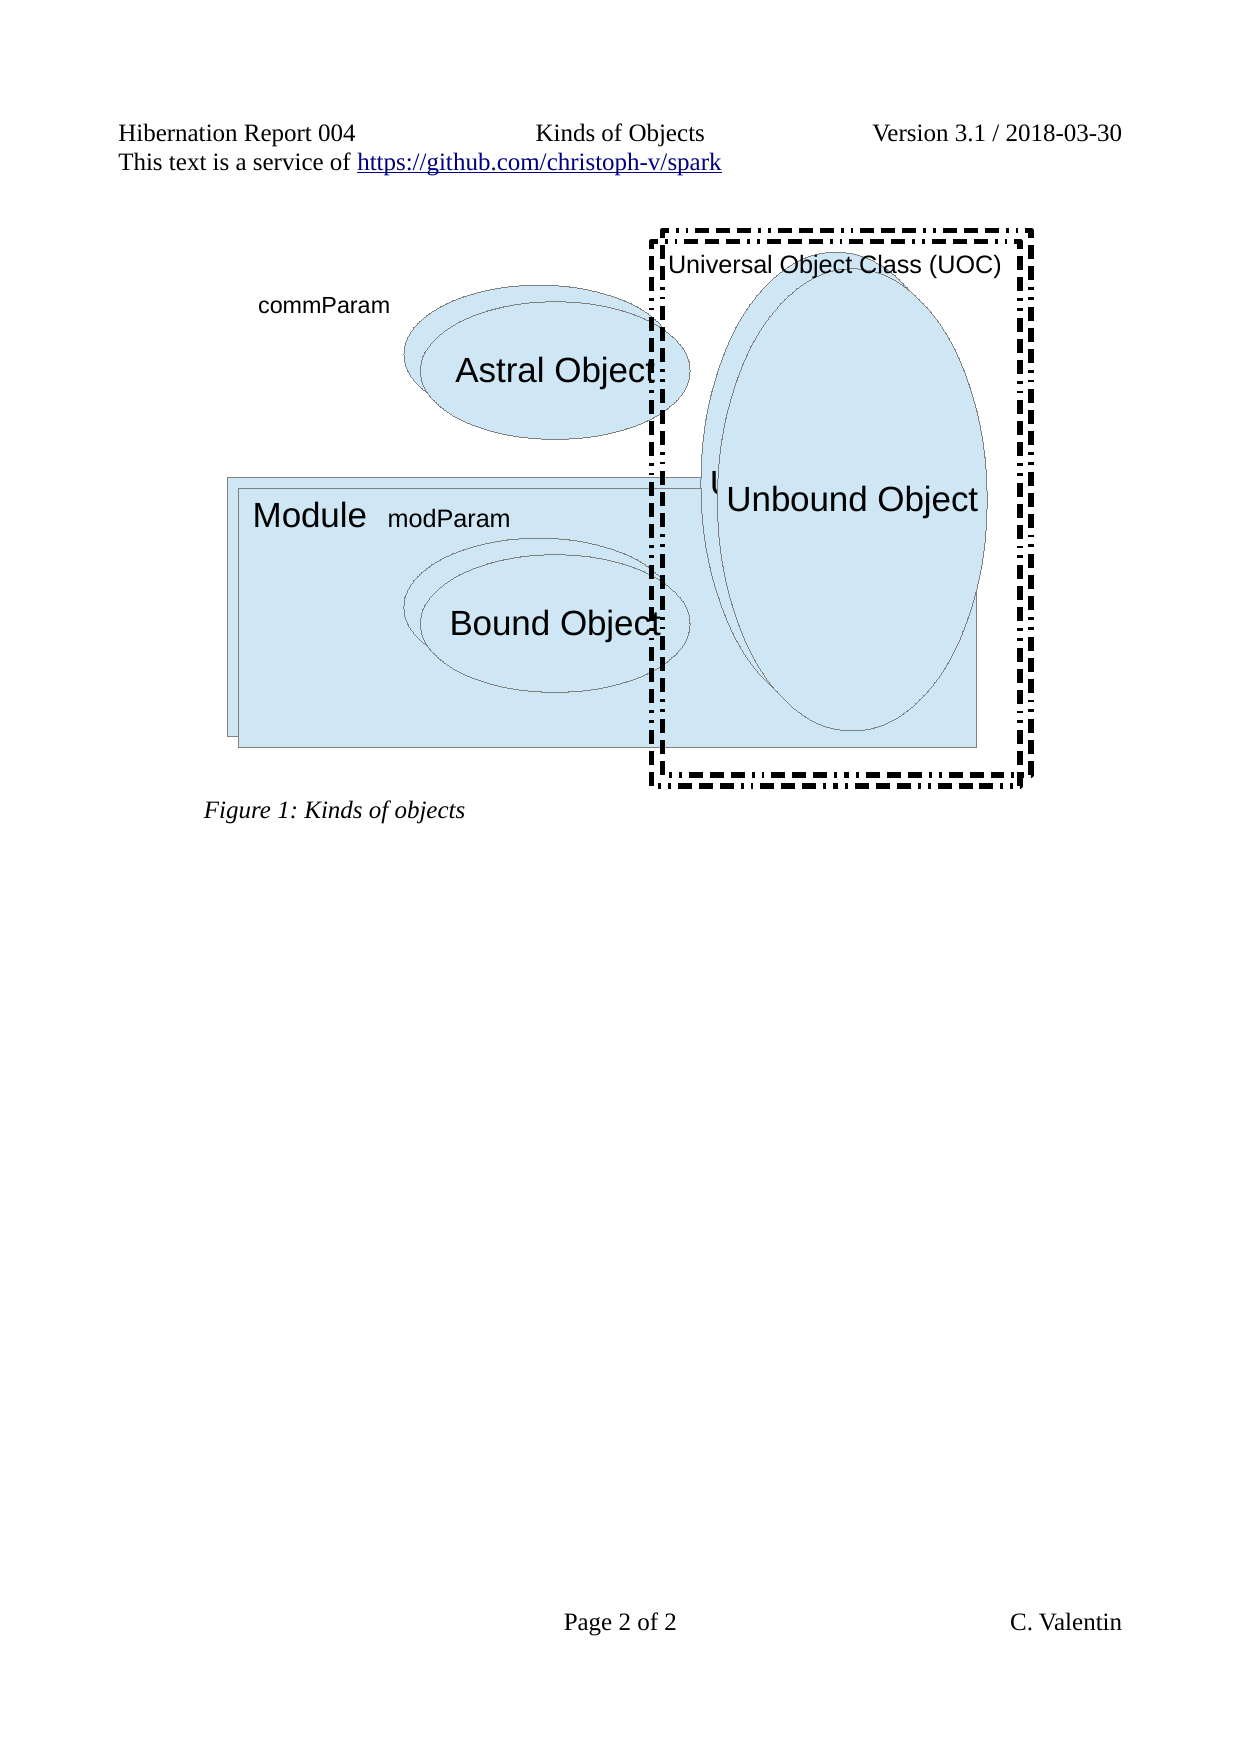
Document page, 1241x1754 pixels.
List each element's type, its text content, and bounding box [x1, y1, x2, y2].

text Figure 1: Kinds of objects [204, 218, 1036, 824]
